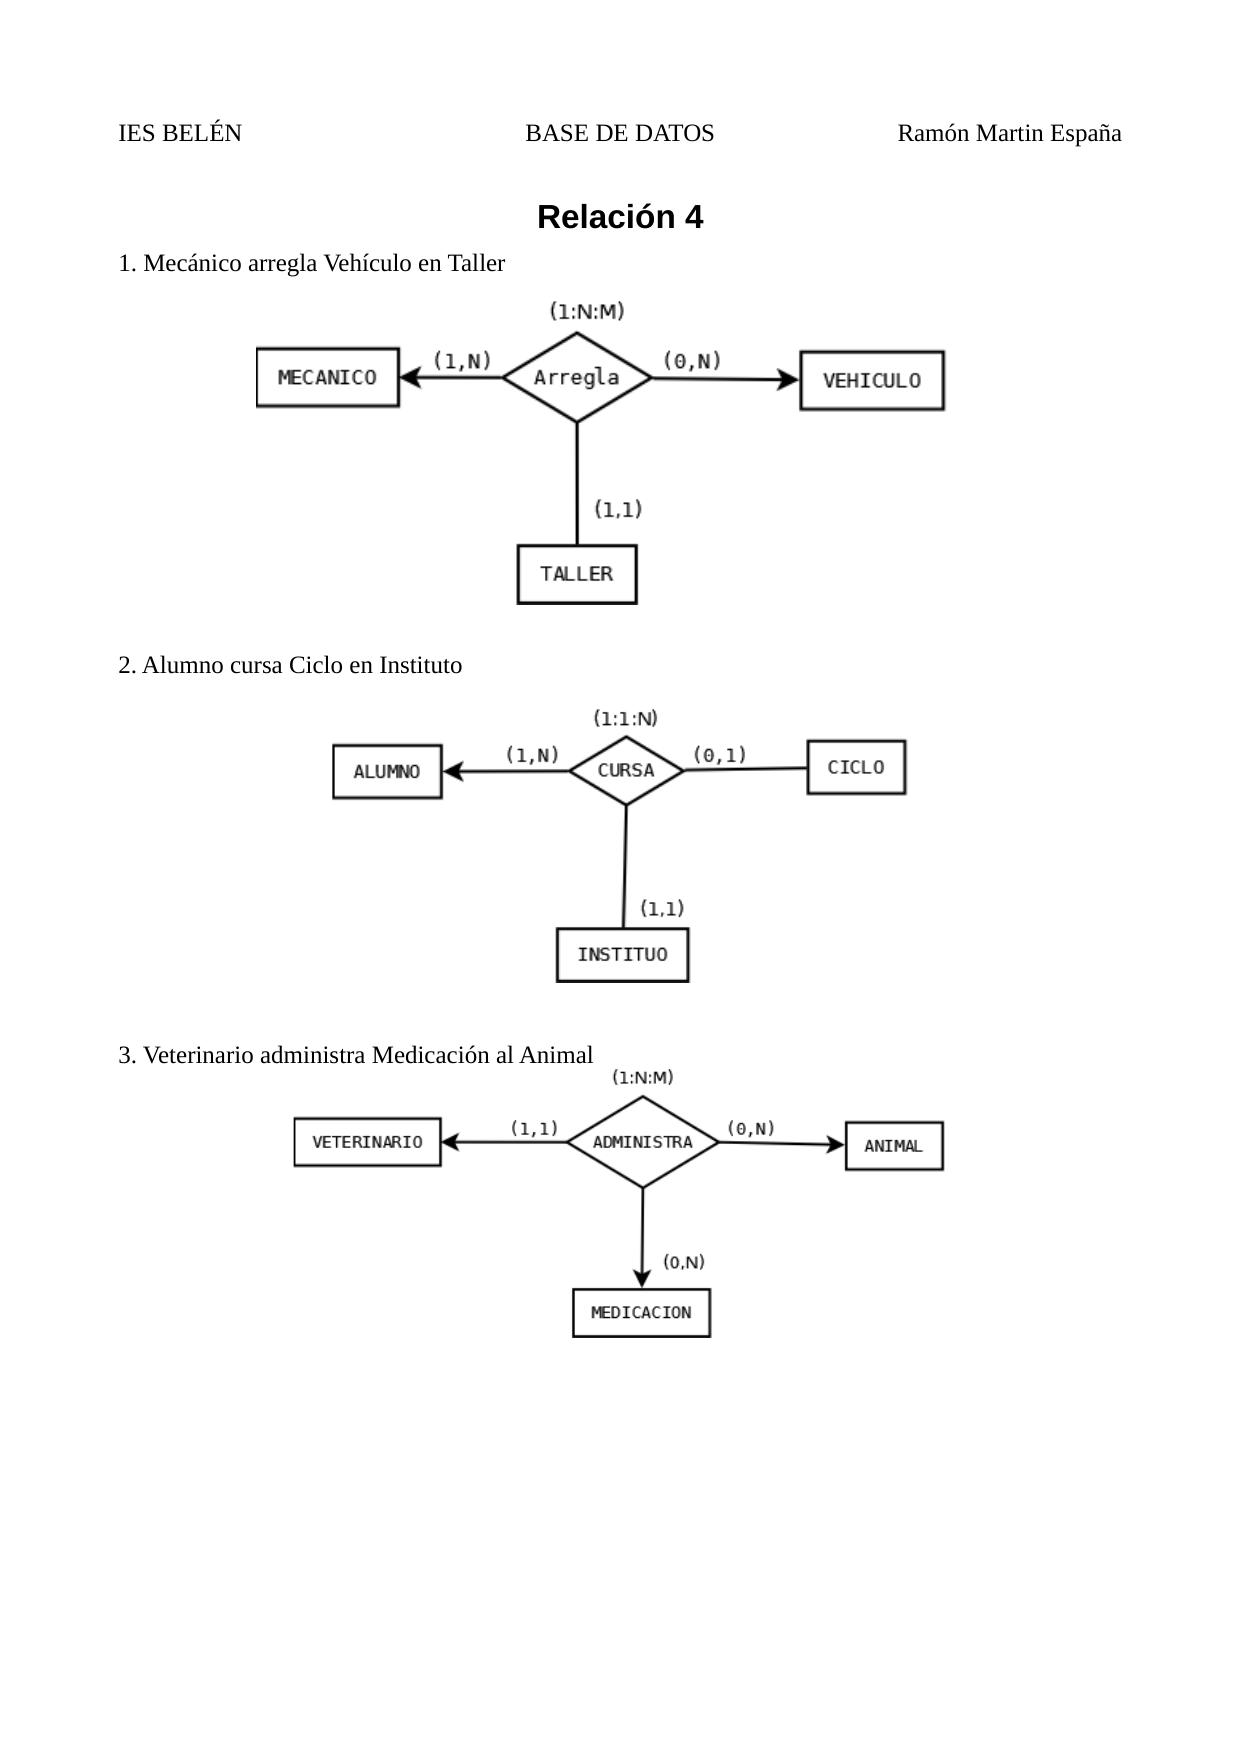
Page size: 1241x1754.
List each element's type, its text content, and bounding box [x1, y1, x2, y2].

picture [293, 1069, 947, 1338]
text 1. Mecánico arregla Vehículo en Taller [118, 248, 1122, 277]
picture [256, 300, 948, 605]
text 2. Alumno cursa Ciclo en Instituto [118, 651, 1122, 679]
text 3. Veterinario administra Medicación al Animal [118, 1040, 1122, 1069]
subtitle Relación 4 [118, 197, 1122, 236]
picture [332, 708, 908, 983]
